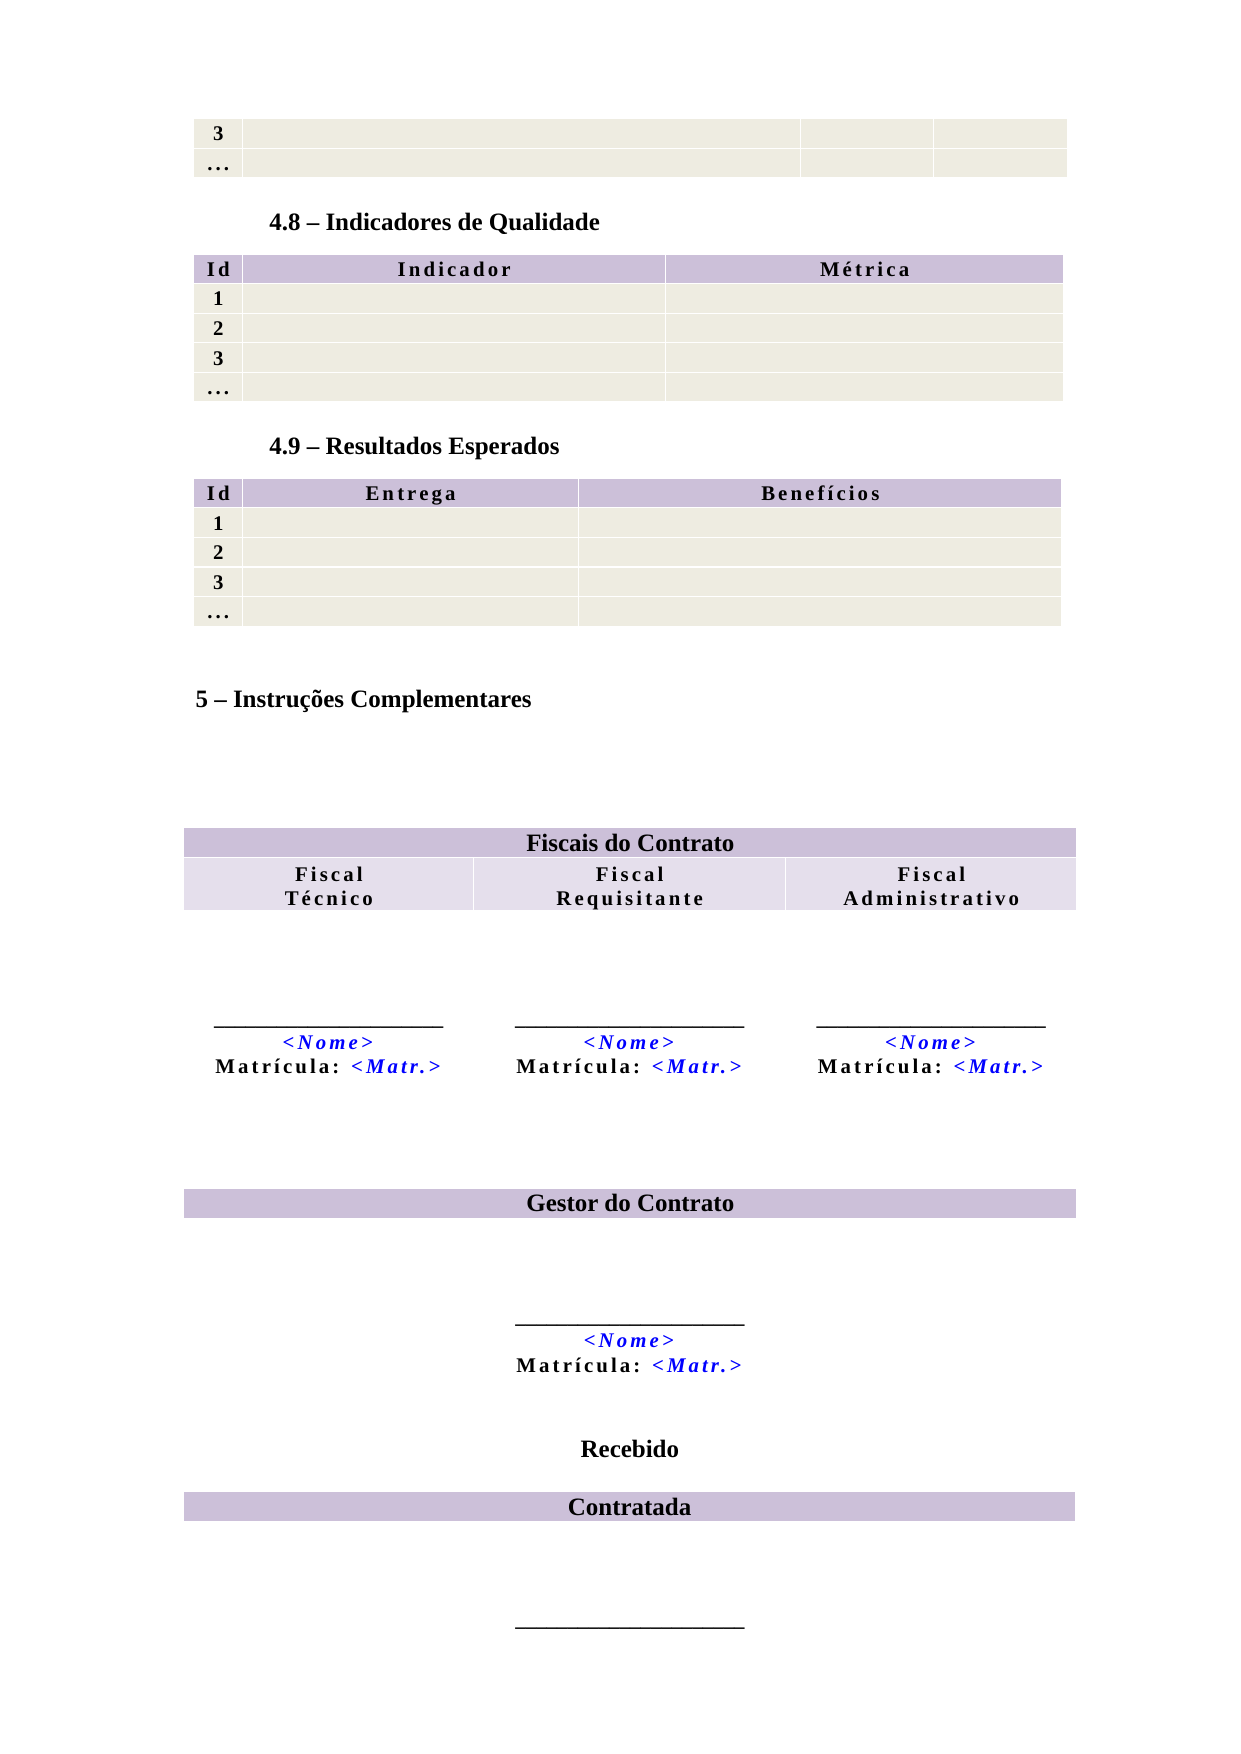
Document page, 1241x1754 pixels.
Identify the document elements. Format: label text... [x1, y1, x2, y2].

table_header Id [194, 255, 242, 283]
table_cell [579, 538, 1061, 566]
table_cell 3 [194, 568, 242, 596]
text 5 – Instruções Complementares [195, 684, 1064, 713]
table_header Métrica [666, 255, 1063, 283]
table_cell [666, 284, 1063, 313]
table_cell [666, 314, 1063, 342]
table_header Benefícios [579, 479, 1061, 507]
table_cell 3 [194, 343, 242, 372]
table_cell [243, 314, 665, 342]
table_cell [934, 119, 1067, 148]
table_cell [243, 538, 578, 566]
table_cell 3 [194, 119, 242, 148]
table_header Contratada [184, 1492, 1075, 1521]
table_cell [243, 149, 800, 177]
table_cell ______________________ <Nome> Matrícula: <Matr.> [184, 910, 473, 1102]
table_cell [934, 149, 1067, 177]
table_cell 1 [194, 284, 242, 313]
text ______________________ [195, 1607, 1064, 1631]
table_header Id [194, 479, 242, 507]
table_cell ... [194, 597, 242, 626]
table_cell Fiscal Requisitante [474, 858, 785, 910]
table_cell ... [194, 149, 242, 177]
table_cell [801, 119, 933, 148]
table_cell [243, 343, 665, 372]
table_header Gestor do Contrato [184, 1189, 1076, 1218]
table_cell [579, 568, 1061, 596]
table_header Entrega [243, 479, 578, 507]
table_cell [243, 373, 665, 401]
table_cell [243, 568, 578, 596]
table_cell [666, 343, 1063, 372]
text <Nome> [195, 1328, 1064, 1352]
table_cell ______________________ <Nome> Matrícula: <Matr.> [786, 910, 1076, 1102]
table_cell [666, 373, 1063, 401]
text ______________________ [195, 1304, 1064, 1328]
table_cell [243, 119, 800, 148]
table_cell [243, 284, 665, 313]
table_cell [579, 597, 1061, 626]
table_cell ... [194, 373, 242, 401]
text 4.8 – Indicadores de Qualidade [195, 207, 1064, 236]
table_cell 2 [194, 314, 242, 342]
table_cell [579, 508, 1061, 537]
table_cell 1 [194, 508, 242, 537]
table_cell ______________________ <Nome> Matrícula: <Matr.> [473, 910, 786, 1102]
table_cell [243, 508, 578, 537]
table_cell Fiscal Administrativo [786, 858, 1076, 910]
table_header Indicador [243, 255, 665, 283]
table_cell Fiscal Técnico [184, 858, 473, 910]
text Recebido [195, 1434, 1064, 1463]
table_cell [801, 149, 933, 177]
table_cell 2 [194, 538, 242, 566]
table_header Fiscais do Contrato [184, 828, 1076, 857]
table_cell [243, 597, 578, 626]
text Matrícula: <Matr.> [195, 1352, 1064, 1377]
text 4.9 – Resultados Esperados [195, 431, 1064, 460]
